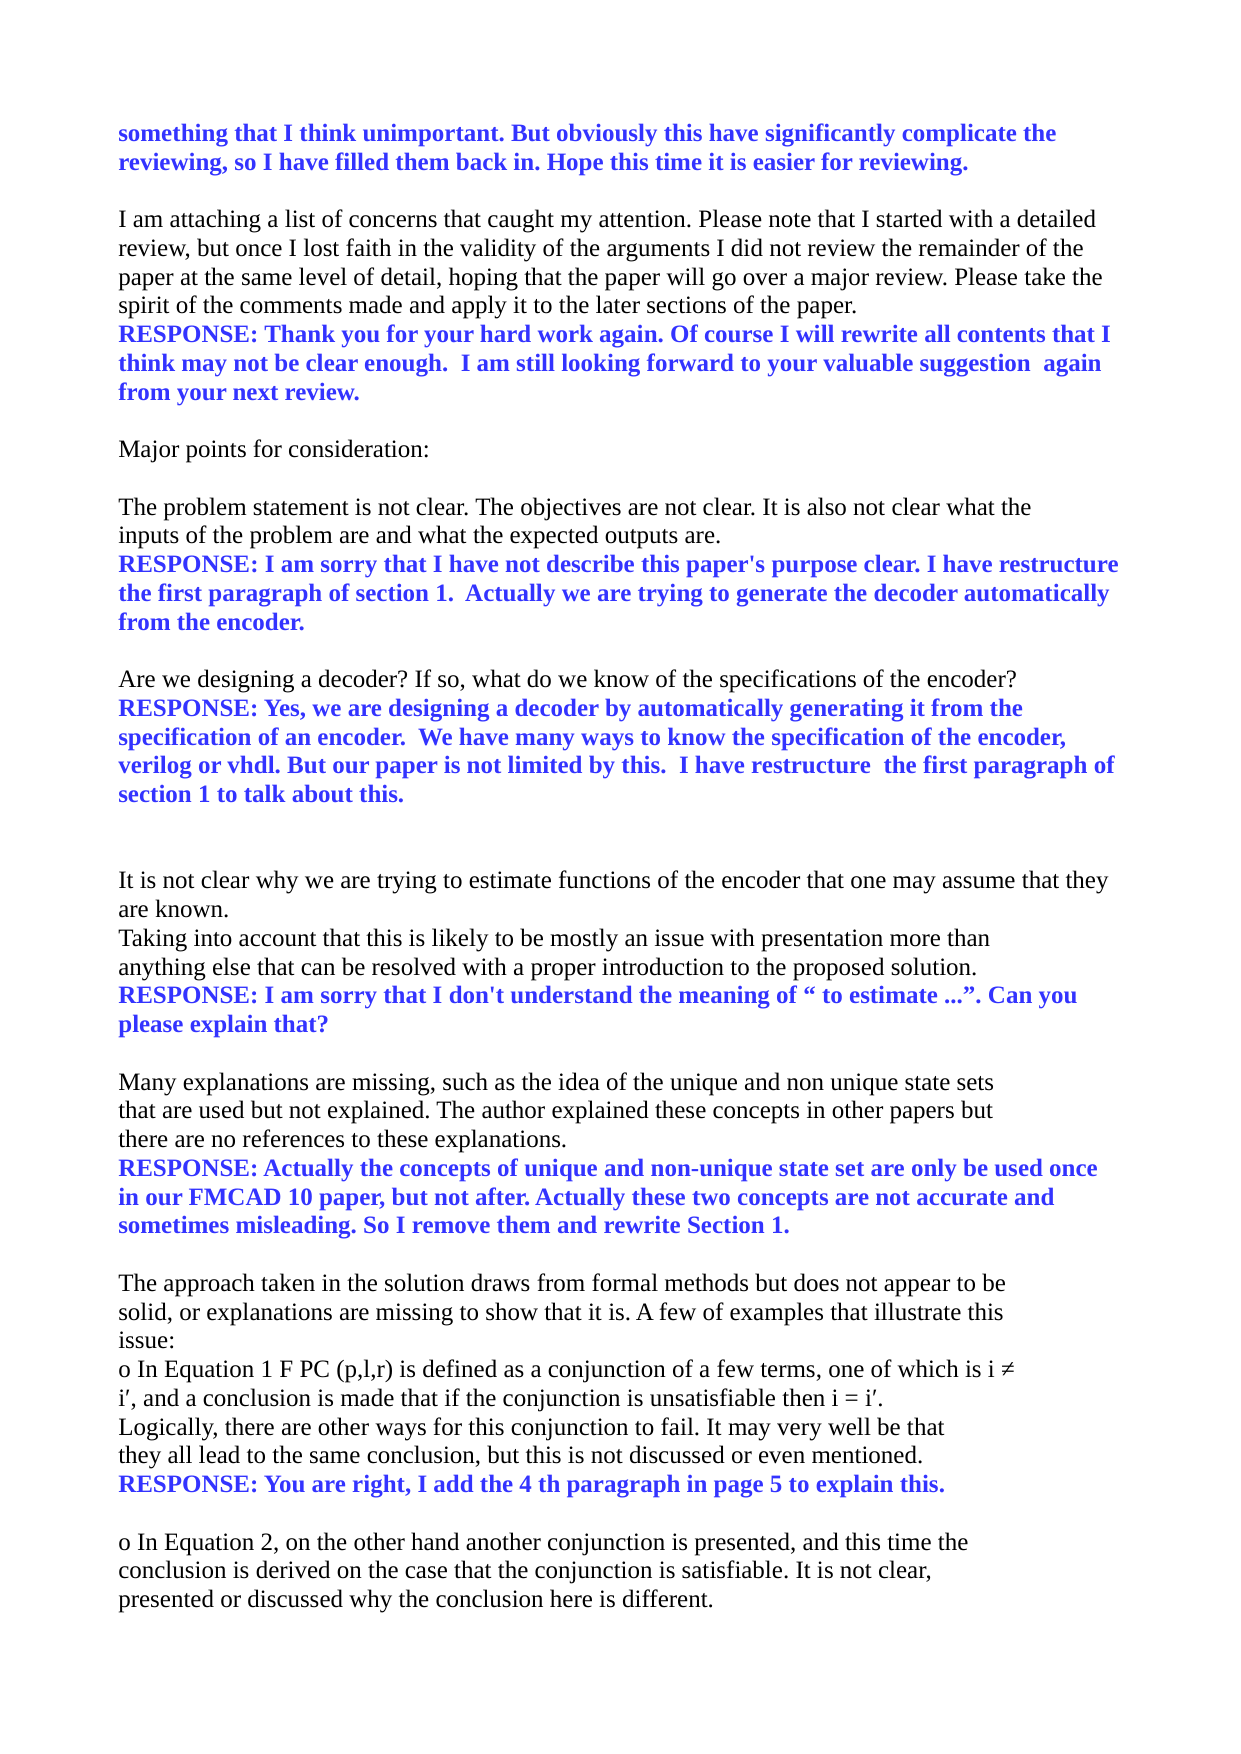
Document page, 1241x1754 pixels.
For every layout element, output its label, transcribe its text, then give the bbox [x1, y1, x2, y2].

text that are used but not explained. The author explained these concepts in other papers but [118, 1096, 1122, 1124]
text presented or discussed why the conclusion here is different. [118, 1584, 1122, 1613]
text The problem statement is not clear. The objectives are not clear. It is also not clear what the [118, 492, 1122, 521]
text Are we designing a decoder? If so, what do we know of the specifications of the encoder? [118, 664, 1122, 693]
text i′, and a conclusion is made that if the conjunction is unsatisfiable then i = i′. [118, 1383, 1122, 1412]
text It is not clear why we are trying to estimate functions of the encoder that one may assume that they are known. [118, 866, 1122, 923]
text RESPONSE: I am sorry that I have not describe this paper's purpose clear. I have restructure the first paragraph of section 1. Actually we are trying to generate the decoder automatically from the encoder. [118, 549, 1122, 636]
text solid, or explanations are missing to show that it is. A few of examples that illustrate this [118, 1297, 1122, 1326]
text issue: [118, 1326, 1122, 1354]
text o In Equation 1 F PC (p,l,r) is defined as a conjunction of a few terms, one of which is i ≠ [118, 1354, 1122, 1383]
text The approach taken in the solution draws from formal methods but does not appear to be [118, 1268, 1122, 1297]
text Many explanations are missing, such as the idea of the unique and non unique state sets [118, 1067, 1122, 1096]
text conclusion is derived on the case that the conjunction is satisfiable. It is not clear, [118, 1556, 1122, 1584]
text anything else that can be resolved with a proper introduction to the proposed solution. [118, 952, 1122, 981]
text Major points for consideration: [118, 434, 1122, 463]
text I am attaching a list of concerns that caught my attention. Please note that I started with a detailed review, but once I lost faith in the validity of the arguments I did not review the remainder of the paper at the same level of detail, hoping that the paper will go over a major review. Please take the spirit of the comments made and apply it to the later sections of the paper. [118, 204, 1122, 319]
text RESPONSE: I am sorry that I don't understand the meaning of “ to estimate ...”. Can you please explain that? [118, 981, 1122, 1038]
text Taking into account that this is likely to be mostly an issue with presentation more than [118, 923, 1122, 952]
text Logically, there are other ways for this conjunction to fail. It may very well be that [118, 1412, 1122, 1441]
text RESPONSE: Thank you for your hard work again. Of course I will rewrite all contents that I think may not be clear enough. I am still looking forward to your valuable suggestion again from your next review. [118, 319, 1122, 406]
text RESPONSE: Actually the concepts of unique and non-unique state set are only be used once in our FMCAD 10 paper, but not after. Actually these two concepts are not accurate and sometimes misleading. So I remove them and rewrite Section 1. [118, 1153, 1122, 1239]
text they all lead to the same conclusion, but this is not discussed or even mentioned. [118, 1441, 1122, 1469]
text RESPONSE: You are right, I add the 4 th paragraph in page 5 to explain this. [118, 1469, 1122, 1498]
text inputs of the problem are and what the expected outputs are. [118, 521, 1122, 549]
text o In Equation 2, on the other hand another conjunction is presented, and this time the [118, 1527, 1122, 1556]
text something that I think unimportant. But obviously this have significantly complicate the reviewing, so I have filled them back in. Hope this time it is easier for reviewing. [118, 118, 1122, 176]
text RESPONSE: Yes, we are designing a decoder by automatically generating it from the specification of an encoder. We have many ways to know the specification of the encoder, verilog or vhdl. But our paper is not limited by this. I have restructure the first paragraph of section 1 to talk about this. [118, 693, 1122, 808]
text there are no references to these explanations. [118, 1124, 1122, 1153]
